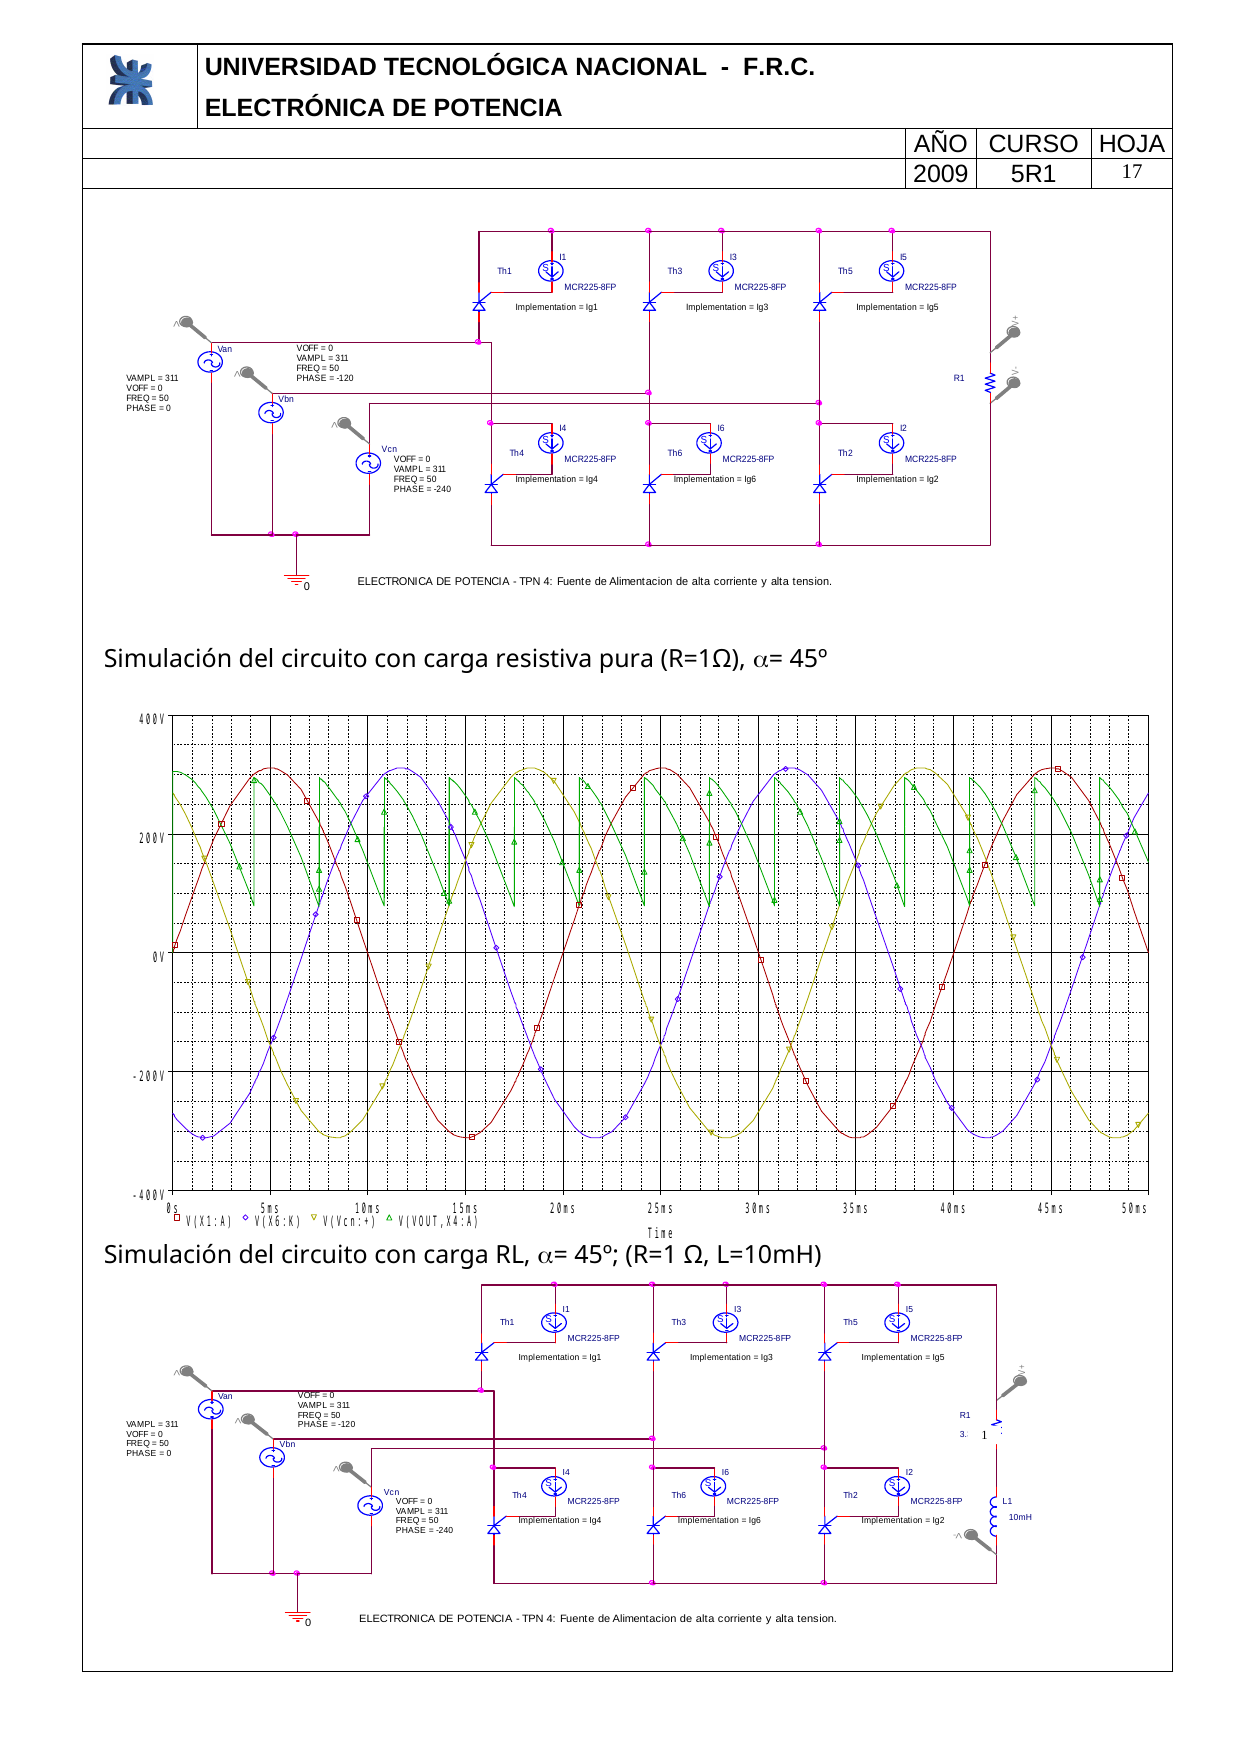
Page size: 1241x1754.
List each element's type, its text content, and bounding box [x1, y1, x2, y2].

picture [106, 54, 154, 106]
text Simulación del circuito con carga RL, = 45º; (R=1 Ω, L=10mH) [103, 811, 1151, 1271]
text Simulación del circuito con carga resistiva pura (R=1Ω), = 45º [103, 641, 1151, 675]
